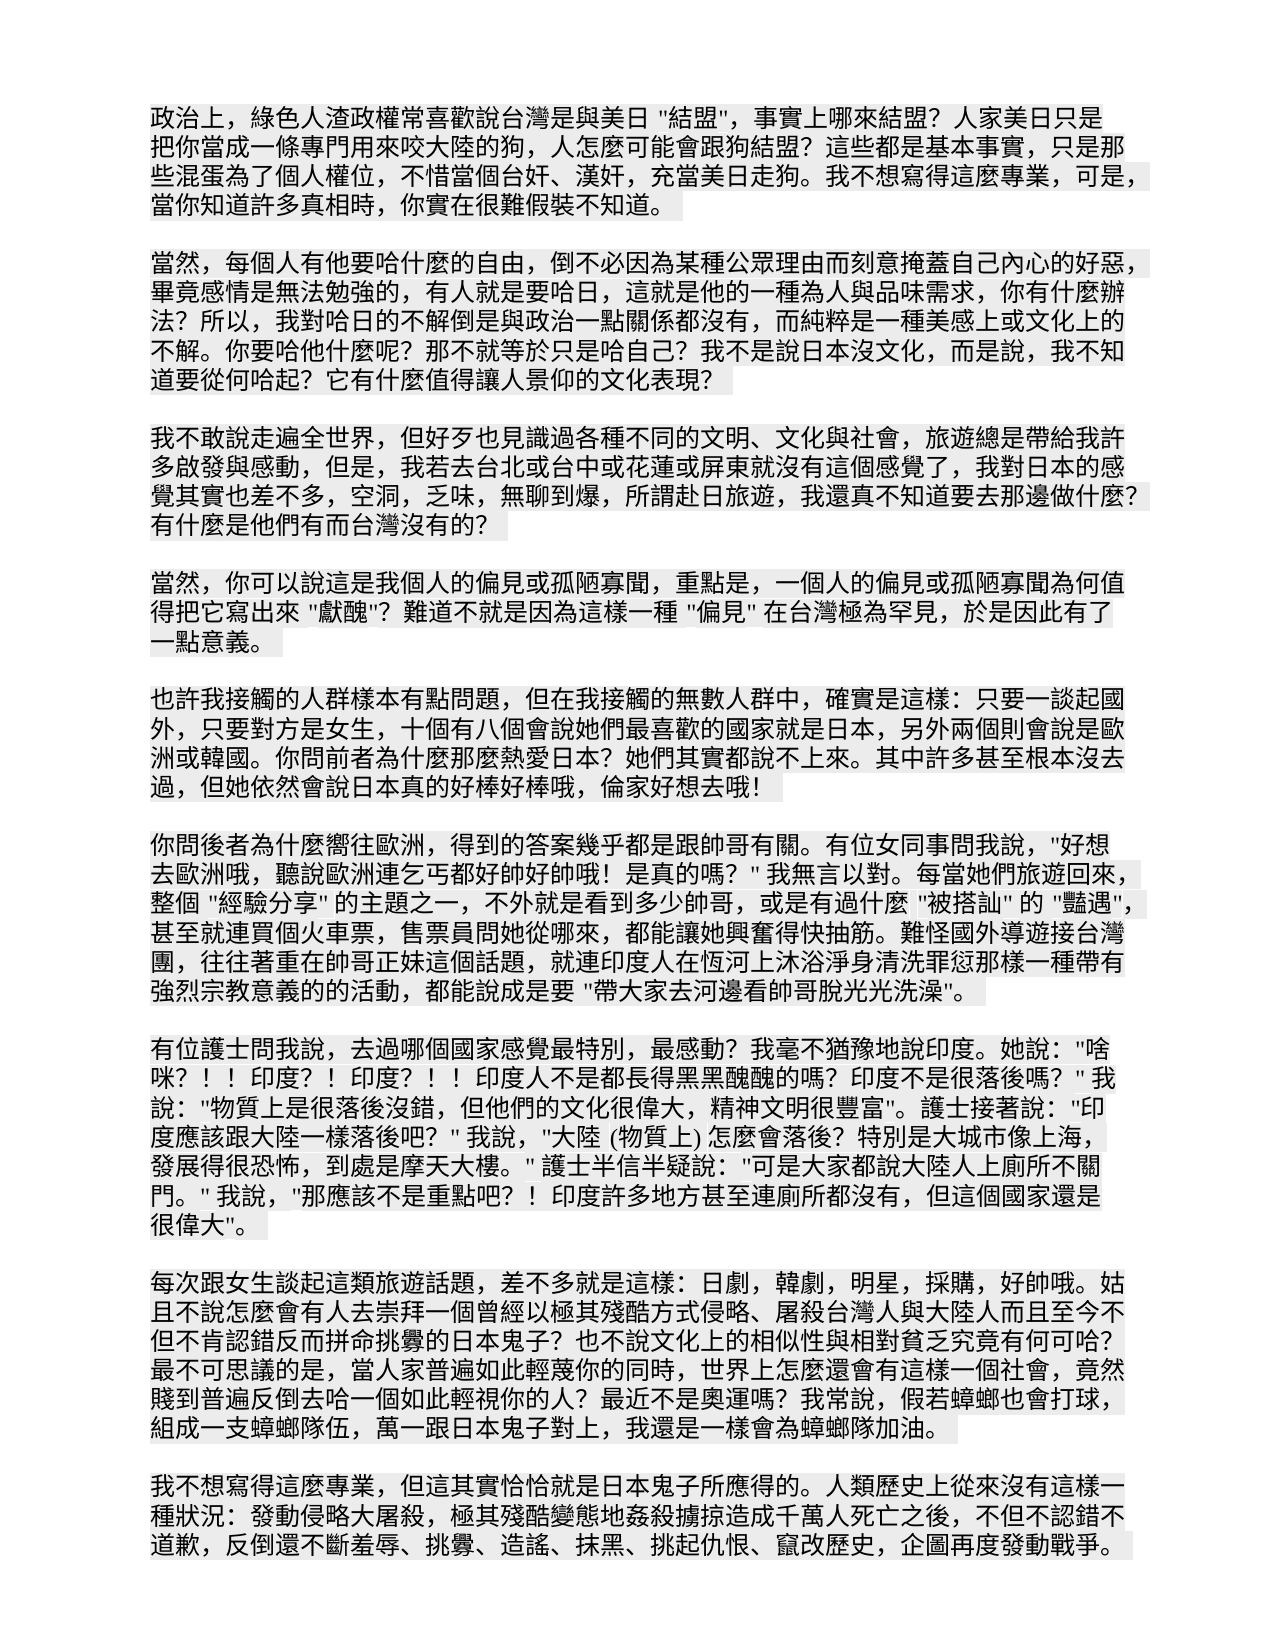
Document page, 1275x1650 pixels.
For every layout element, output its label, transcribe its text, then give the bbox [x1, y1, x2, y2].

text 我底下這些文字，恐怕不知道要得罪多少朋友，但我沒辦法，該說還是得說。我當然不是在講誰，而只是講一種台灣極其普遍的現象。 自認是個日本通，我能理解哈美哈英哈歐甚至哈澳等等，但我沒法理解怎麼會有人哈日？那不就等於是哈自己？日本跟台灣，除了日本比較乾淨守秩序之外，其它各種文化表現與價值觀等等各方面，兩者有什麼不一樣嗎？今天要是有人給我一張赴日旅遊的免費來回機票，我恐怕提不起任何興趣。比方說，所謂東京，不過就是一個 "大台北"；霓虹閃閃，滿街都是商店，但恐怕找不到一件我所需要或心裏嚮往的東西。 至於人的方面，日本鬼子當然比台灣人有禮貌多了，重點是，那是表面，一種社會制約，一種表演。人前一套，人後又是一套，日本鬼子心裏的真實想法是不會在你面前表現出來的。 並非說日本一無是處，而是說，在文化上，它難道不就是一個大一點的台灣？不管是人或社會，方方面面都極其類似。當然，亞洲人的品味其實都差不多，幾乎都是好萊塢與西方通俗文化的仰慕者，而日本與台灣只是其中比較類似者，特別是在極其庸俗的 "區別心" 這方面，簡直一模一樣。比方說，兩者都非常崇洋，看到洋人就會尖叫抽筋口吐白沫，對之畢恭畢敬，投懷送抱。洋鬼子常說台灣真的是寶島；其實何止寶島，簡直就是天堂，男人的樂園。但台灣卻又同時是外勞的人間煉獄，對那些我們以為不如自己的國家非常不屑，例如越南、印尼、泰國與柬埔寨等等。 日本也一樣，哈死洋人的同時，對其他那些他們認為比不上自己的人民非常輕視，而台灣恰恰就是日本人眼中 "沒水準、"沒文化" 的 "外勞"。當然，他們家教比較好，不至於隨時當面讓你難堪，但其實非常輕視華人。台灣人常會自欺欺人說，日本人只是輕視大陸人，並沒有輕視台灣人，這真的是睜眼說瞎話，自欺欺人；日本鬼子哪會管你是台灣人還是大陸人？事實上，也許輕視台灣人還要更加入骨一些，因為大陸與日本敵對，日本人很討厭大陸人，但卻輕視台灣人，因為台灣人哈日哈得像人家養的一條狗那樣，自然招來鄙夷。 日本最近製作一些嘲笑台灣人的節目，從中取樂。比方說，嘲笑台灣人哈日哈得要死，各行各業經常要搞個東洋味，取個東洋名，或是乾脆讓廣告直接日語發音，以示高級，結果東施效顰，畫虎不成反類犬，成為日本人拿來蔑笑嘲辱的題材。 政治上，綠色人渣政權常喜歡說台灣是與美日 "結盟"，事實上哪來結盟？人家美日只是把你當成一條專門用來咬大陸的狗，人怎麼可能會跟狗結盟？這些都是基本事實，只是那些混蛋為了個人權位，不惜當個台奸、漢奸，充當美日走狗。我不想寫得這麼專業，可是，當你知道許多真相時，你實在很難假裝不知道。 當然，每個人有他要哈什麼的自由，倒不必因為某種公眾理由而刻意掩蓋自己內心的好惡，畢竟感情是無法勉強的，有人就是要哈日，這就是他的一種為人與品味需求，你有什麼辦法？所以，我對哈日的不解倒是與政治一點關係都沒有，而純粹是一種美感上或文化上的不解。你要哈他什麼呢？那不就等於只是哈自己？我不是說日本沒文化，而是說，我不知道要從何哈起？它有什麼值得讓人景仰的文化表現？ 我不敢說走遍全世界，但好歹也見識過各種不同的文明、文化與社會，旅遊總是帶給我許多啟發與感動，但是，我若去台北或台中或花蓮或屏東就沒有這個感覺了，我對日本的感覺其實也差不多，空洞，乏味，無聊到爆，所謂赴日旅遊，我還真不知道要去那邊做什麼？有什麼是他們有而台灣沒有的？ 當然，你可以說這是我個人的偏見或孤陋寡聞，重點是，一個人的偏見或孤陋寡聞為何值得把它寫出來 "獻醜"？難道不就是因為這樣一種 "偏見" 在台灣極為罕見，於是因此有了一點意義。 也許我接觸的人群樣本有點問題，但在我接觸的無數人群中，確實是這樣：只要一談起國外，只要對方是女生，十個有八個會說她們最喜歡的國家就是日本，另外兩個則會說是歐洲或韓國。你問前者為什麼那麼熱愛日本？她們其實都說不上來。其中許多甚至根本沒去過，但她依然會說日本真的好棒好棒哦，倫家好想去哦！ 你問後者為什麼嚮往歐洲，得到的答案幾乎都是跟帥哥有關。有位女同事問我說，"好想去歐洲哦，聽說歐洲連乞丐都好帥好帥哦！是真的嗎？" 我無言以對。每當她們旅遊回來，整個 "經驗分享" 的主題之一，不外就是看到多少帥哥，或是有過什麼 "被搭訕" 的 "豔遇"，甚至就連買個火車票，售票員問她從哪來，都能讓她興奮得快抽筋。難怪國外導遊接台灣團，往往著重在帥哥正妹這個話題，就連印度人在恆河上沐浴淨身清洗罪愆那樣一種帶有強烈宗教意義的的活動，都能說成是要 "帶大家去河邊看帥哥脫光光洗澡"。 有位護士問我說，去過哪個國家感覺最特別，最感動？我毫不猶豫地說印度。她說："啥咪？！！印度？！印度？！！印度人不是都長得黑黑醜醜的嗎？印度不是很落後嗎？" 我說："物質上是很落後沒錯，但他們的文化很偉大，精神文明很豐富"。護士接著說："印度應該跟大陸一樣落後吧？" 我說，"大陸 (物質上) 怎麼會落後？特別是大城市像上海，發展得很恐怖，到處是摩天大樓。" 護士半信半疑說："可是大家都說大陸人上廁所不關門。" 我說，"那應該不是重點吧？！印度許多地方甚至連廁所都沒有，但這個國家還是很偉大"。 每次跟女生談起這類旅遊話題，差不多就是這樣：日劇，韓劇，明星，採購，好帥哦。姑且不說怎麼會有人去崇拜一個曾經以極其殘酷方式侵略、屠殺台灣人與大陸人而且至今不但不肯認錯反而拼命挑釁的日本鬼子？也不說文化上的相似性與相對貧乏究竟有何可哈？最不可思議的是，當人家普遍如此輕蔑你的同時，世界上怎麼還會有這樣一個社會，竟然賤到普遍反倒去哈一個如此輕視你的人？最近不是奧運嗎？我常說，假若蟑螂也會打球，組成一支蟑螂隊伍，萬一跟日本鬼子對上，我還是一樣會為蟑螂隊加油。 我不想寫得這麼專業，但這其實恰恰就是日本鬼子所應得的。人類歷史上從來沒有這樣一種狀況：發動侵略大屠殺，極其殘酷變態地姦殺擄掠造成千萬人死亡之後，不但不認錯不道歉，反倒還不斷羞辱、挑釁、造謠、抹黑、挑起仇恨、竄改歷史，企圖再度發動戰爭。 陳真 2016. 08. 16. ==================== 日本電視台稱台灣迷戀日文化：樓盤都用日文名 北京新浪網 2016-08-10 日電視節目笑台「效顰」日本文化 網友：熱臉貼冷屁股 【環球時報特約記者 尚建松】 日本富士電視台製作的一個電視節目，日前引發台灣網民抗議，該節目稱台灣迷戀、效仿日本文化，有很多從日本盜版的商品。 台灣聯合新聞網9日報導稱，日本富士電視台最近製作了一個搜查台灣盜版品的專題節目，共分為「美食、觀光景點、超市和招牌」四方面。製作團隊前往台灣取材，在當地的百貨超市，發現到處都是日文標語，產品包裝上也有很多日文，但文法和用詞有很多錯誤。店員解釋說，因為寫上日文，會讓民眾以為是日本貨。節目還發現不少食品包裝仿造日本品牌，卻都來自貨真價實的台灣製造商。 該節目還發現台灣的招牌很喜歡用日文，甚至不少樓盤名稱都用日本人的名字，例如小室哲哉、久石讓和夏目漱石等。另外有些招牌的LOGO也與日本作品類似，如連鎖早餐店「呷尚寶」的吉祥物就神似「麵包超人」。 節目還在台灣旅遊景點九份發現，店裡販賣好多日本電影的人物盜版外圍商品，有各式「無臉男」和「湯婆婆」，還有宮崎駿其他作品角色。 有島內網民稱，該節目以偏概全、醜化台灣。也有人表示，這些都是事實，「難道各位沒看過那些不倫不類的假日文招牌嗎？」還有台灣人在網路上反省說，「原來我們對日本人的好感只是建構在自己的想像上。人家可不拿我們當回事」「再也不要拿熱臉去貼日本的冷屁股」。 「台日友好」是不少台灣人常會掛在口中的一句常見的話，但是台日民眾關係真有那麼好嗎？據台灣聯合新聞網7月報導，曾寫過日本職場直擊的作家老侯在臉譜上說，查了幾篇日本人寫對台灣人的觀感發現，一篇具有代表性的文章寫道，台灣人表現比韓國人糟糕的地方時有見聞，最讓人難以接受的如：當眾打飽嗝、不守交通規則、直接抱狗上座吃飯、衛生習慣糟糕等，而台灣捷運禁止飲食並不是台灣人愛乾淨，而是因為若不嚴格執行，根本會無法無天，日本人說，台灣人的所謂「親切」其實只是自我滿足成分居多。 許多曾在日本有工作與生活經驗的台灣網民紛紛發表意見，有人稱「台日友好」其實是以「台灣聽日本的話」為前提，正是因為台灣弱，才會和日本特別好，「如果真的要受人尊重，就要自己強大起來」。一名曾在日本生活5年的台灣人在網上留言說，「比起喜歡台灣的日本人，更多的是不知道台灣的日本人」，他稱，其實大部分日本人對於台灣一點概念也沒有。那些知道台灣的日本人，有不少是在東日本大地震后因為台灣的大舉捐獻，才知道有台灣這個地方存在。有旅居日本的台灣網民說，許多台灣人認為「台日友好」，但在日本生活，其實始終會覺得自己是「次等公民」，「表面上跟你稱兄道弟，但骨子裡卻把你當奴隸看待」。 [150, 75, 1125, 1560]
